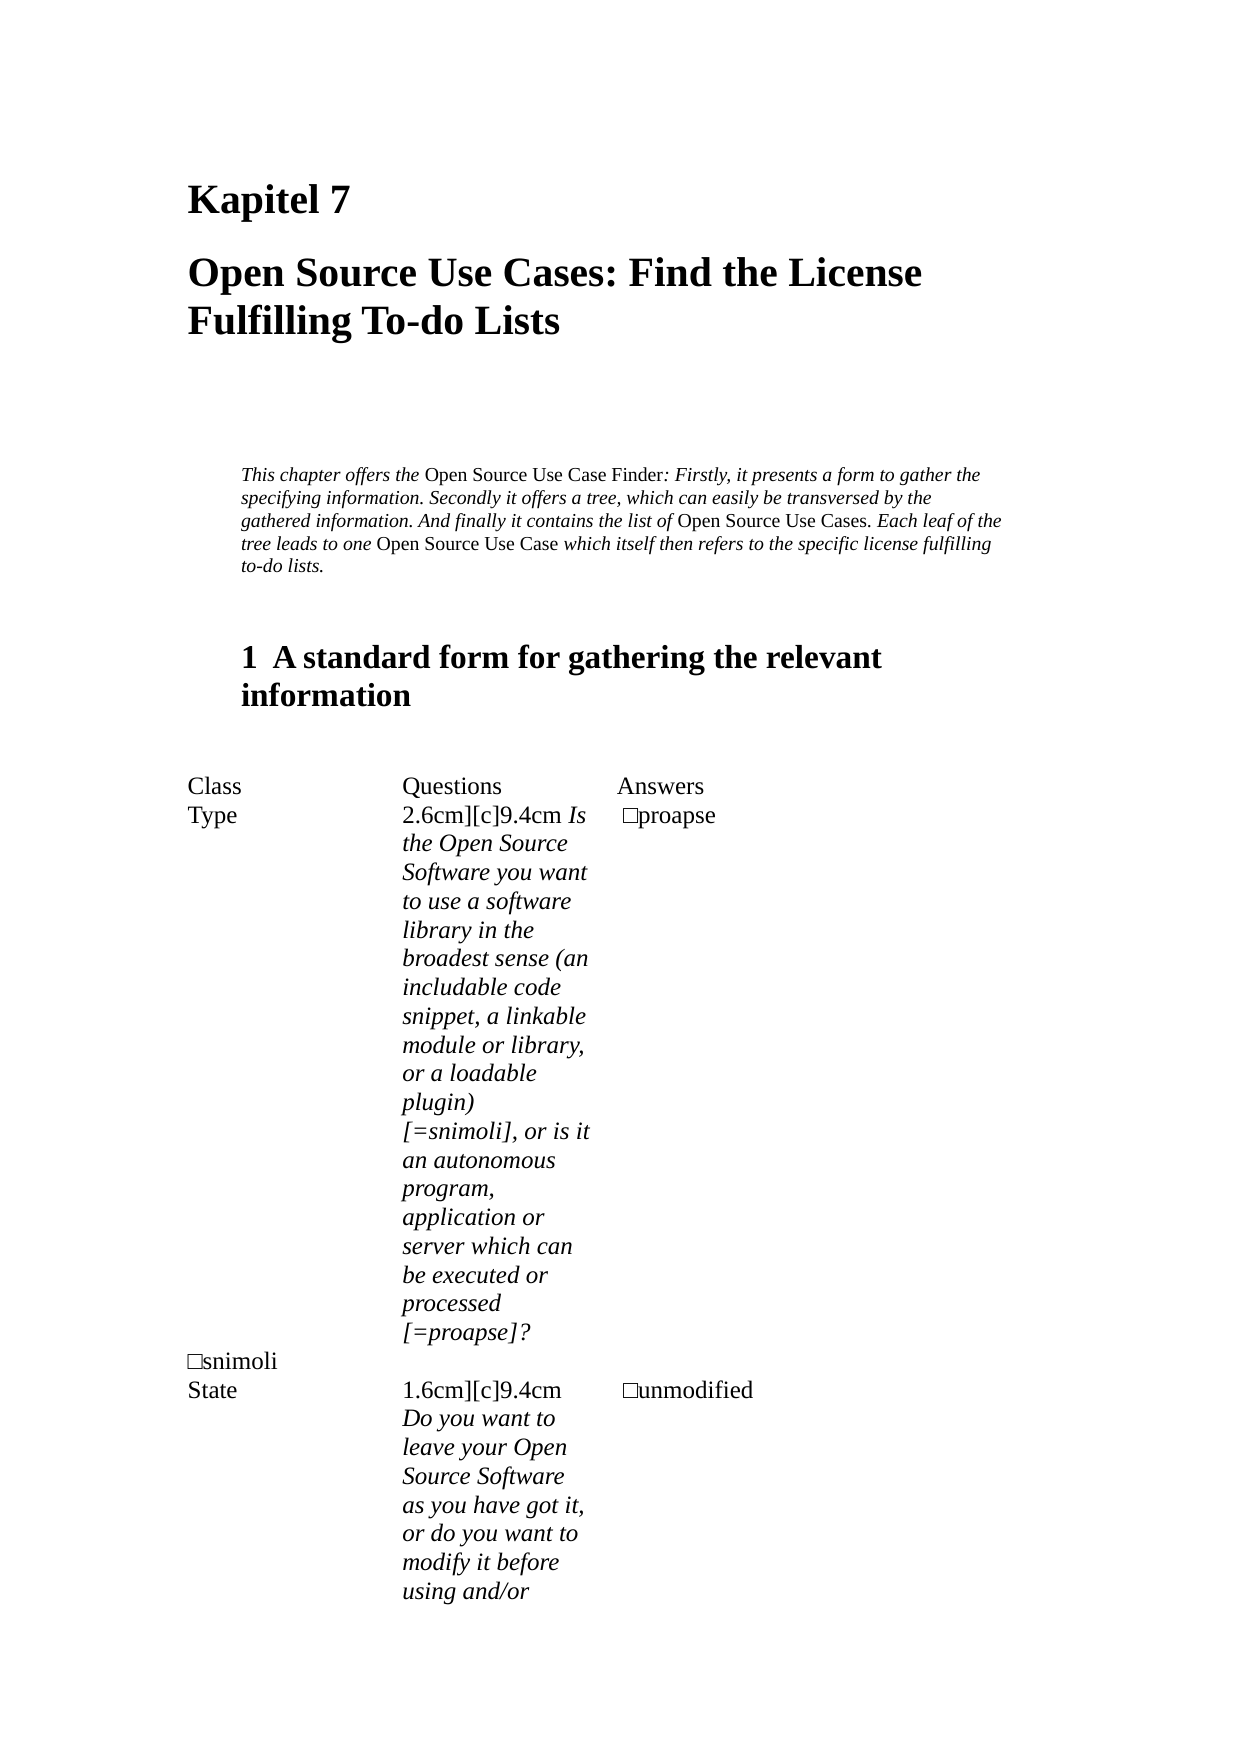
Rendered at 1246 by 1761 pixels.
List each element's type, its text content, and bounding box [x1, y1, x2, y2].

table_cell □snimoli [176, 1346, 820, 1375]
table_cell □proapse [605, 800, 820, 1346]
table_header Questions [391, 771, 605, 800]
text This chapter offers the Open Source Use Case Finder: Firstly, it presents a form to gather the specifying information. Secondly it offers a tree, which can easily be transversed by the gathered information. And finally it contains the list of Open Source Use Cases. Each leaf of the tree leads to one Open Source Use Case which itself then refers to the specific license fulfilling to-do lists. [241, 463, 1005, 577]
subtitle 1 A standard form for gathering the relevant information [241, 637, 1058, 713]
table_cell 2.6cm][c]9.4cm Is the Open Source Software you want to use a software library in the broadest sense (an includable code snippet, a linkable module or library, or a loadable plugin) [=snimoli], or is it an autonomous program, application or server which can be executed or processed [=proapse]? [391, 800, 605, 1346]
table_cell □unmodified [605, 1375, 820, 1605]
table_cell 1.6cm][c]9.4cm Do you want to leave your Open Source Software as you have got it, or do you want to modify it before using and/or [391, 1375, 605, 1605]
table_cell Type [176, 800, 391, 1346]
table_cell State [176, 1375, 391, 1605]
text Open Source Use Cases: Find the License Fulfilling To-do Lists [187, 248, 1058, 344]
subtitle Kapitel 7 [187, 175, 1058, 223]
table_header Class [176, 771, 391, 800]
table_header Answers [605, 771, 820, 800]
